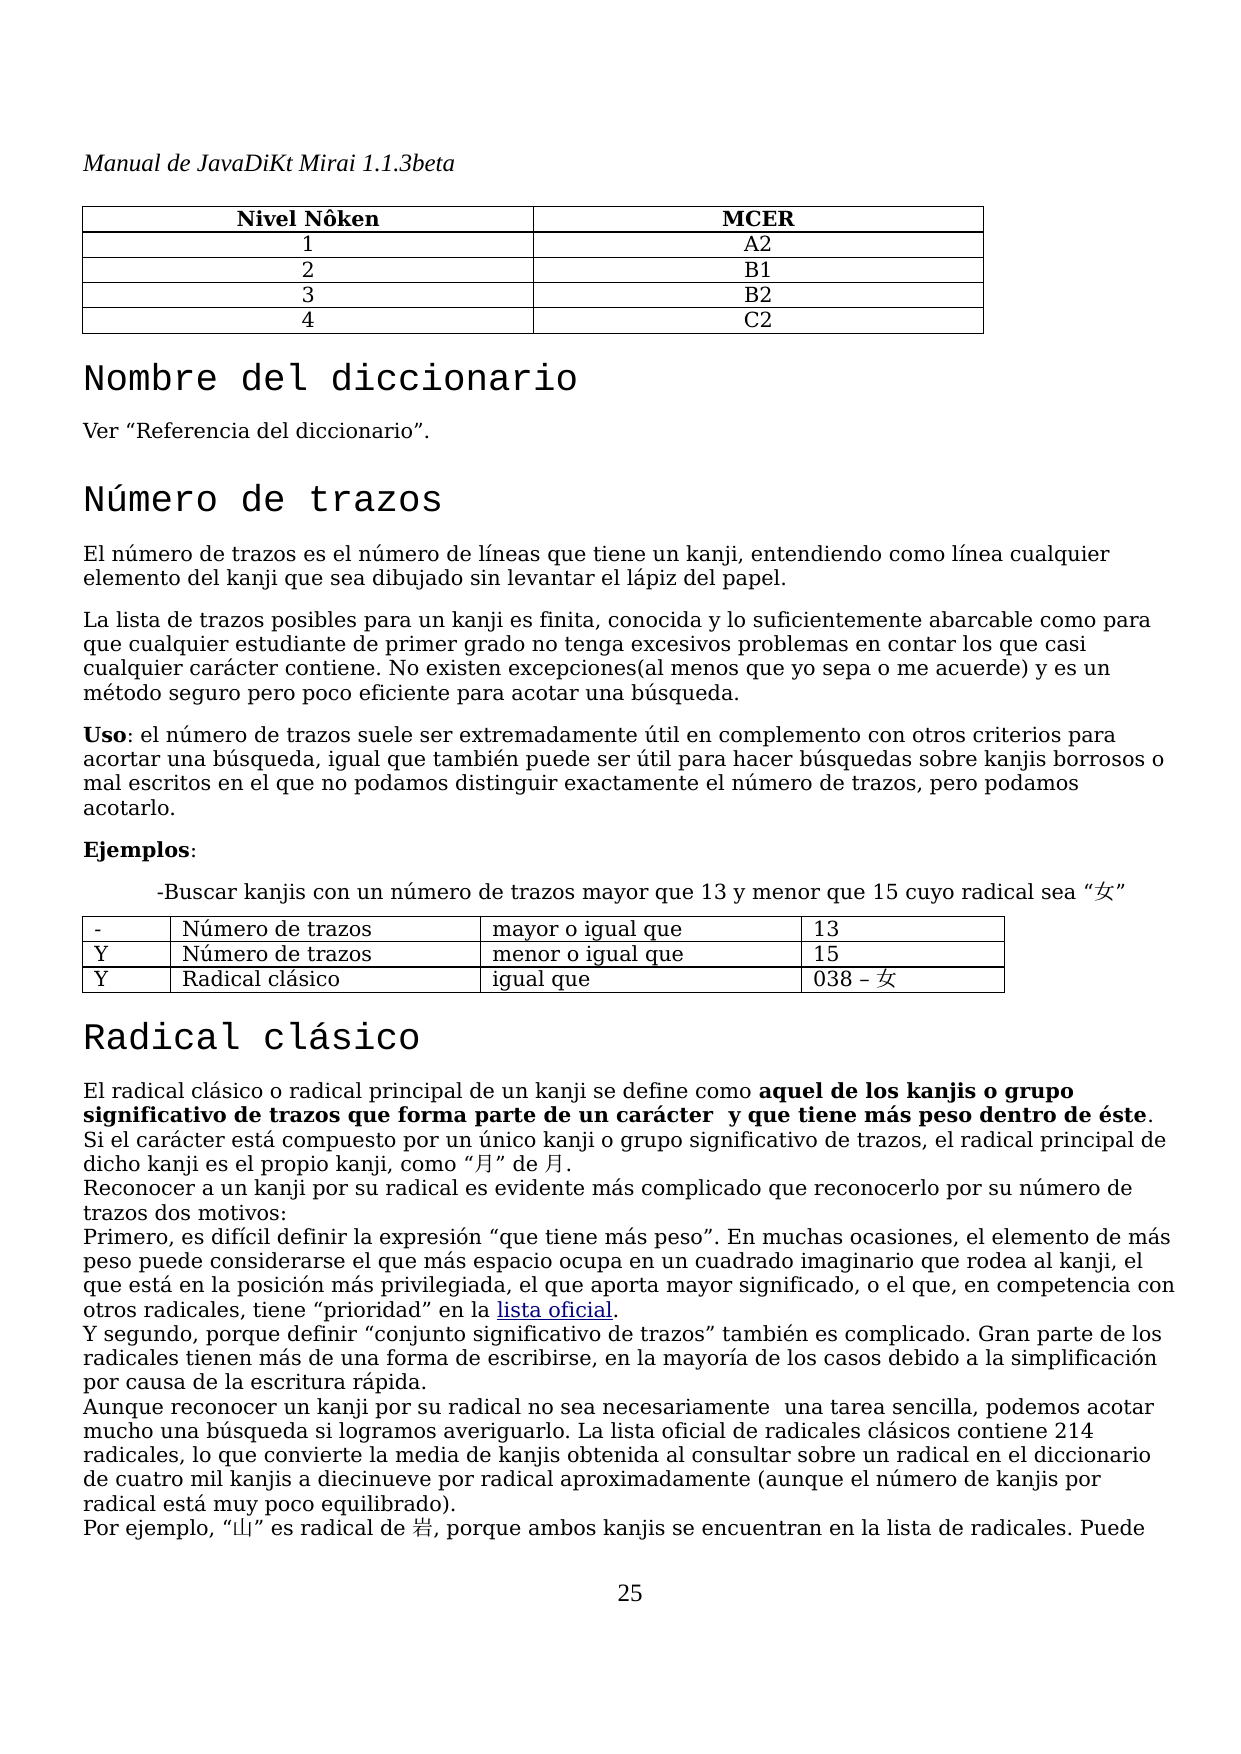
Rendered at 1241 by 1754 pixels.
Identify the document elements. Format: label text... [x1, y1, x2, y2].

text El número de trazos es el número de líneas que tiene un kanji, entendiendo como línea cualquier elemento del kanji que sea dibujado sin levantar el lápiz del papel. [83, 542, 1177, 590]
table_header Nivel Nôken [83, 207, 533, 231]
table_header 13 [802, 917, 1004, 941]
text -Buscar kanjis con un número de trazos mayor que 13 y menor que 15 cuyo radical sea “女” [83, 880, 1177, 904]
subtitle Nombre del diccionario [83, 359, 1177, 401]
table_header - [83, 917, 170, 941]
table_header Número de trazos [171, 917, 480, 941]
table_cell C2 [534, 308, 983, 333]
table_cell igual que [481, 968, 801, 992]
table_cell 3 [83, 283, 533, 307]
table_cell Radical clásico [171, 968, 480, 992]
table_cell 15 [802, 942, 1004, 966]
subtitle Número de trazos [83, 481, 1177, 523]
table_cell menor o igual que [481, 942, 801, 966]
table_cell 1 [83, 233, 533, 257]
table_cell 4 [83, 308, 533, 333]
text Ver “Referencia del diccionario”. [83, 419, 1177, 444]
subtitle Radical clásico [83, 1018, 1177, 1060]
table_cell B2 [534, 283, 983, 307]
text El radical clásico o radical principal de un kanji se define como aquel de los kanjis o grupo significativo de trazos que forma parte de un carácter y que tiene más peso dentro de éste. Si el carácter está compuesto por un único kanji o grupo significativo de trazos, el radical principal de dicho kanji es el propio kanji, como “月” de 月. Reconocer a un kanji por su radical es evidente más complicado que reconocerlo por su número de trazos dos motivos: Primero, es difícil definir la expresión “que tiene más peso”. En muchas ocasiones, el elemento de más peso puede considerarse el que más espacio ocupa en un cuadrado imaginario que rodea al kanji, el que está en la posición más privilegiada, el que aporta mayor significado, o el que, en competencia con otros radicales, tiene “prioridad” en la lista oficial. Y segundo, porque definir “conjunto significativo de trazos” también es complicado. Gran parte de los radicales tienen más de una forma de escribirse, en la mayoría de los casos debido a la simplificación por causa de la escritura rápida. Aunque reconocer un kanji por su radical no sea necesariamente una tarea sencilla, podemos acotar mucho una búsqueda si logramos averiguarlo. La lista oficial de radicales clásicos contiene 214 radicales, lo que convierte la media de kanjis obtenida al consultar sobre un radical en el diccionario de cuatro mil kanjis a diecinueve por radical aproximadamente (aunque el número de kanjis por radical está muy poco equilibrado). Por ejemplo, “山” es radical de 岩, porque ambos kanjis se encuentran en la lista de radicales. Puede [83, 1079, 1177, 1540]
table_cell Número de trazos [171, 942, 480, 966]
text Uso: el número de trazos suele ser extremadamente útil en complemento con otros criterios para acortar una búsqueda, igual que también puede ser útil para hacer búsquedas sobre kanjis borrosos o mal escritos en el que no podamos distinguir exactamente el número de trazos, pero podamos acotarlo. [83, 723, 1177, 820]
table_header mayor o igual que [481, 917, 801, 941]
table_cell 038 – 女 [802, 968, 1004, 992]
table_cell 2 [83, 258, 533, 282]
table_cell B1 [534, 258, 983, 282]
table_header MCER [534, 207, 983, 231]
text La lista de trazos posibles para un kanji es finita, conocida y lo suficientemente abarcable como para que cualquier estudiante de primer grado no tenga excesivos problemas en contar los que casi cualquier carácter contiene. No existen excepciones(al menos que yo sepa o me acuerde) y es un método seguro pero poco eficiente para acotar una búsqueda. [83, 608, 1177, 705]
text Ejemplos: [83, 838, 1177, 862]
table_cell Y [83, 942, 170, 966]
table_cell A2 [534, 233, 983, 257]
table_cell Y [83, 968, 170, 992]
